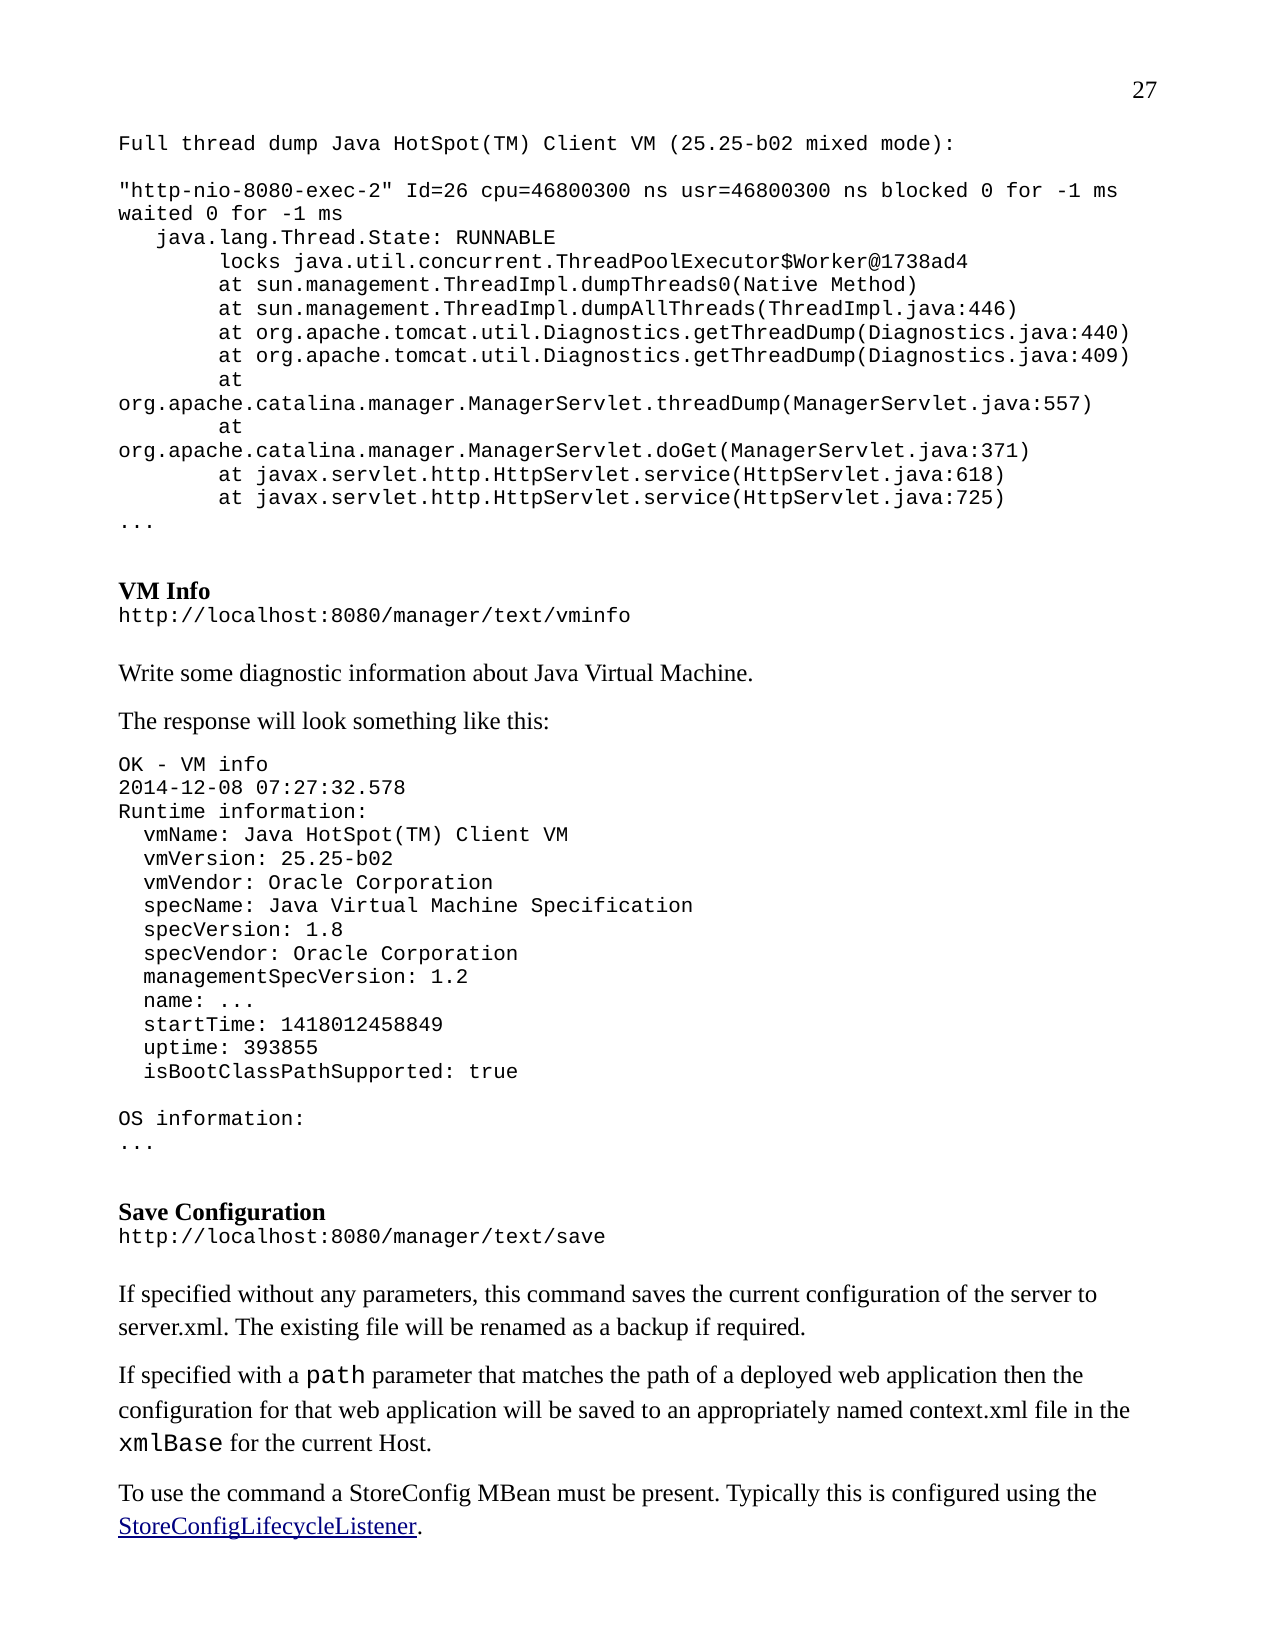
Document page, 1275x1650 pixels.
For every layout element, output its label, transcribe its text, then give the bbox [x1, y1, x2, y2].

text 2014-12-08 07:27:32.578 [118, 777, 1157, 801]
text at org.apache.catalina.manager.ManagerServlet.doGet(ManagerServlet.java:371) [118, 416, 1157, 463]
text at sun.management.ThreadImpl.dumpThreads0(Native Method) [118, 274, 1157, 298]
text at org.apache.catalina.manager.ManagerServlet.threadDump(ManagerServlet.java:557) [118, 369, 1157, 416]
text The response will look something like this: [118, 706, 1157, 735]
text uptime: 393855 [118, 1037, 1157, 1061]
text Write some diagnostic information about Java Virtual Machine. [118, 658, 1157, 687]
text If specified without any parameters, this command saves the current configuration of the server to server.xml. The existing file will be renamed as a backup if required. [118, 1279, 1157, 1341]
text specVersion: 1.8 [118, 919, 1157, 943]
text specVendor: Oracle Corporation [118, 943, 1157, 966]
text vmName: Java HotSpot(TM) Client VM [118, 824, 1157, 848]
text at org.apache.tomcat.util.Diagnostics.getThreadDump(Diagnostics.java:440) [118, 322, 1157, 345]
text Full thread dump Java HotSpot(TM) Client VM (25.25-b02 mixed mode): [118, 132, 1157, 156]
text at sun.management.ThreadImpl.dumpAllThreads(ThreadImpl.java:446) [118, 298, 1157, 322]
text at javax.servlet.http.HttpServlet.service(HttpServlet.java:618) [118, 463, 1157, 487]
text specName: Java Virtual Machine Specification [118, 895, 1157, 919]
text name: ... [118, 990, 1157, 1014]
text Runtime information: [118, 801, 1157, 824]
text "http-nio-8080-exec-2" Id=26 cpu=46800300 ns usr=46800300 ns blocked 0 for -1 ms waited 0 for -1 ms [118, 180, 1157, 227]
text ... [118, 511, 1157, 534]
text at javax.servlet.http.HttpServlet.service(HttpServlet.java:725) [118, 487, 1157, 511]
text http://localhost:8080/manager/text/save [118, 1226, 1157, 1250]
text vmVendor: Oracle Corporation [118, 872, 1157, 895]
text locks java.util.concurrent.ThreadPoolExecutor$Worker@1738ad4 [118, 251, 1157, 274]
subtitle VM Info [118, 576, 1157, 605]
text startTime: 1418012458849 [118, 1014, 1157, 1037]
text java.lang.Thread.State: RUNNABLE [118, 227, 1157, 251]
text at org.apache.tomcat.util.Diagnostics.getThreadDump(Diagnostics.java:409) [118, 345, 1157, 369]
text If specified with a path parameter that matches the path of a deployed web application then the configuration for that web application will be saved to an appropriately named context.xml file in the xmlBase for the current Host. [118, 1360, 1157, 1459]
text isBootClassPathSupported: true [118, 1061, 1157, 1084]
text OS information: [118, 1108, 1157, 1132]
text To use the command a StoreConfig MBean must be present. Typically this is configured using the StoreConfigLifecycleListener. [118, 1478, 1157, 1540]
text managementSpecVersion: 1.2 [118, 966, 1157, 990]
text vmVersion: 25.25-b02 [118, 848, 1157, 872]
text OK - VM info [118, 753, 1157, 777]
subtitle Save Configuration [118, 1197, 1157, 1226]
text http://localhost:8080/manager/text/vminfo [118, 605, 1157, 629]
text ... [118, 1132, 1157, 1156]
